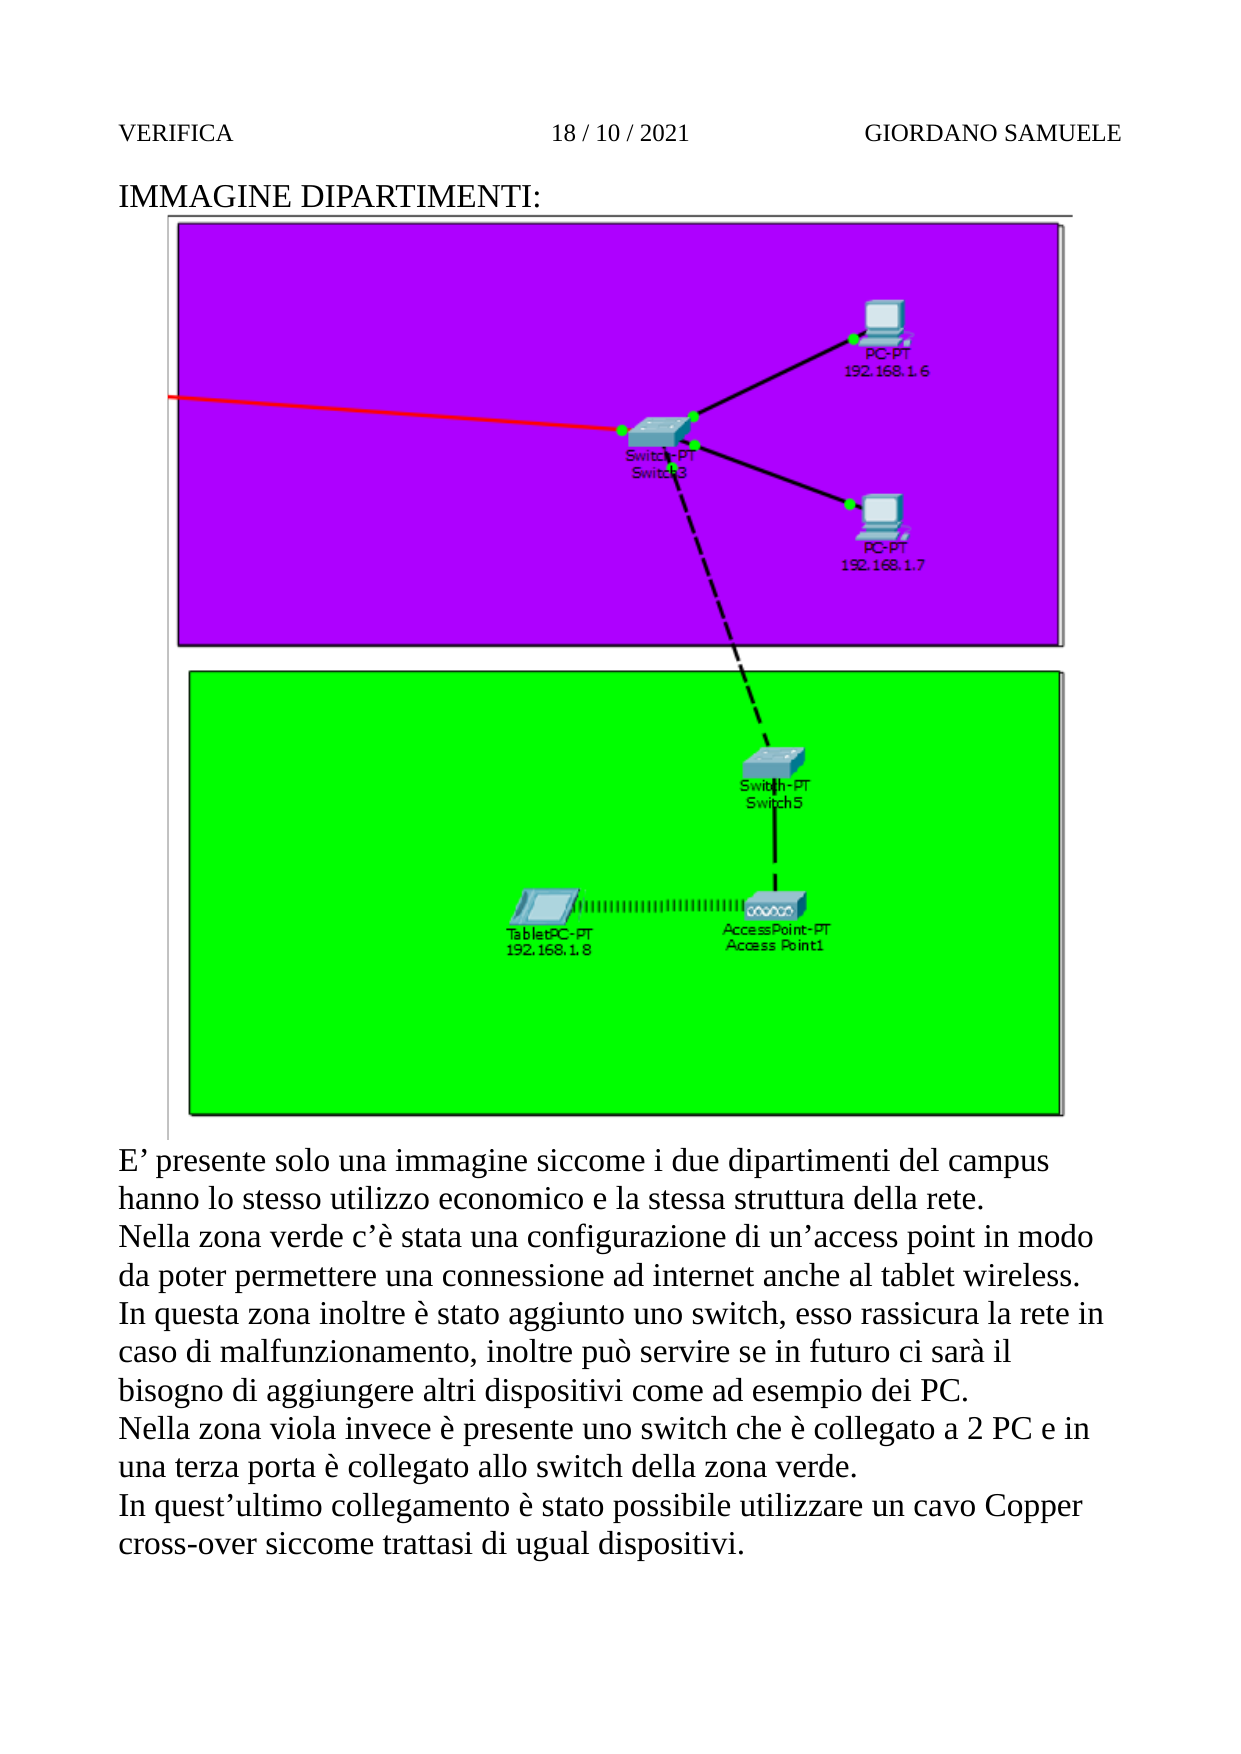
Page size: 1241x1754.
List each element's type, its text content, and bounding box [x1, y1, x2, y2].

text Nella zona viola invece è presente uno switch che è collegato a 2 PC e in una terza porta è collegato allo switch della zona verde. [118, 1408, 1122, 1485]
text In questa zona inoltre è stato aggiunto uno switch, esso rassicura la rete in caso di malfunzionamento, inoltre può servire se in futuro ci sarà il bisogno di aggiungere altri dispositivi come ad esempio dei PC. [118, 1293, 1122, 1408]
picture [167, 214, 1073, 1140]
text IMMAGINE DIPARTIMENTI: [118, 176, 1122, 215]
text E’ presente solo una immagine siccome i due dipartimenti del campus hanno lo stesso utilizzo economico e la stessa struttura della rete. [118, 215, 1122, 1216]
text Nella zona verde c’è stata una configurazione di un’access point in modo da poter permettere una connessione ad internet anche al tablet wireless. [118, 1216, 1122, 1293]
text In quest’ultimo collegamento è stato possibile utilizzare un cavo Copper cross-over siccome trattasi di ugual dispositivi. [118, 1485, 1122, 1561]
